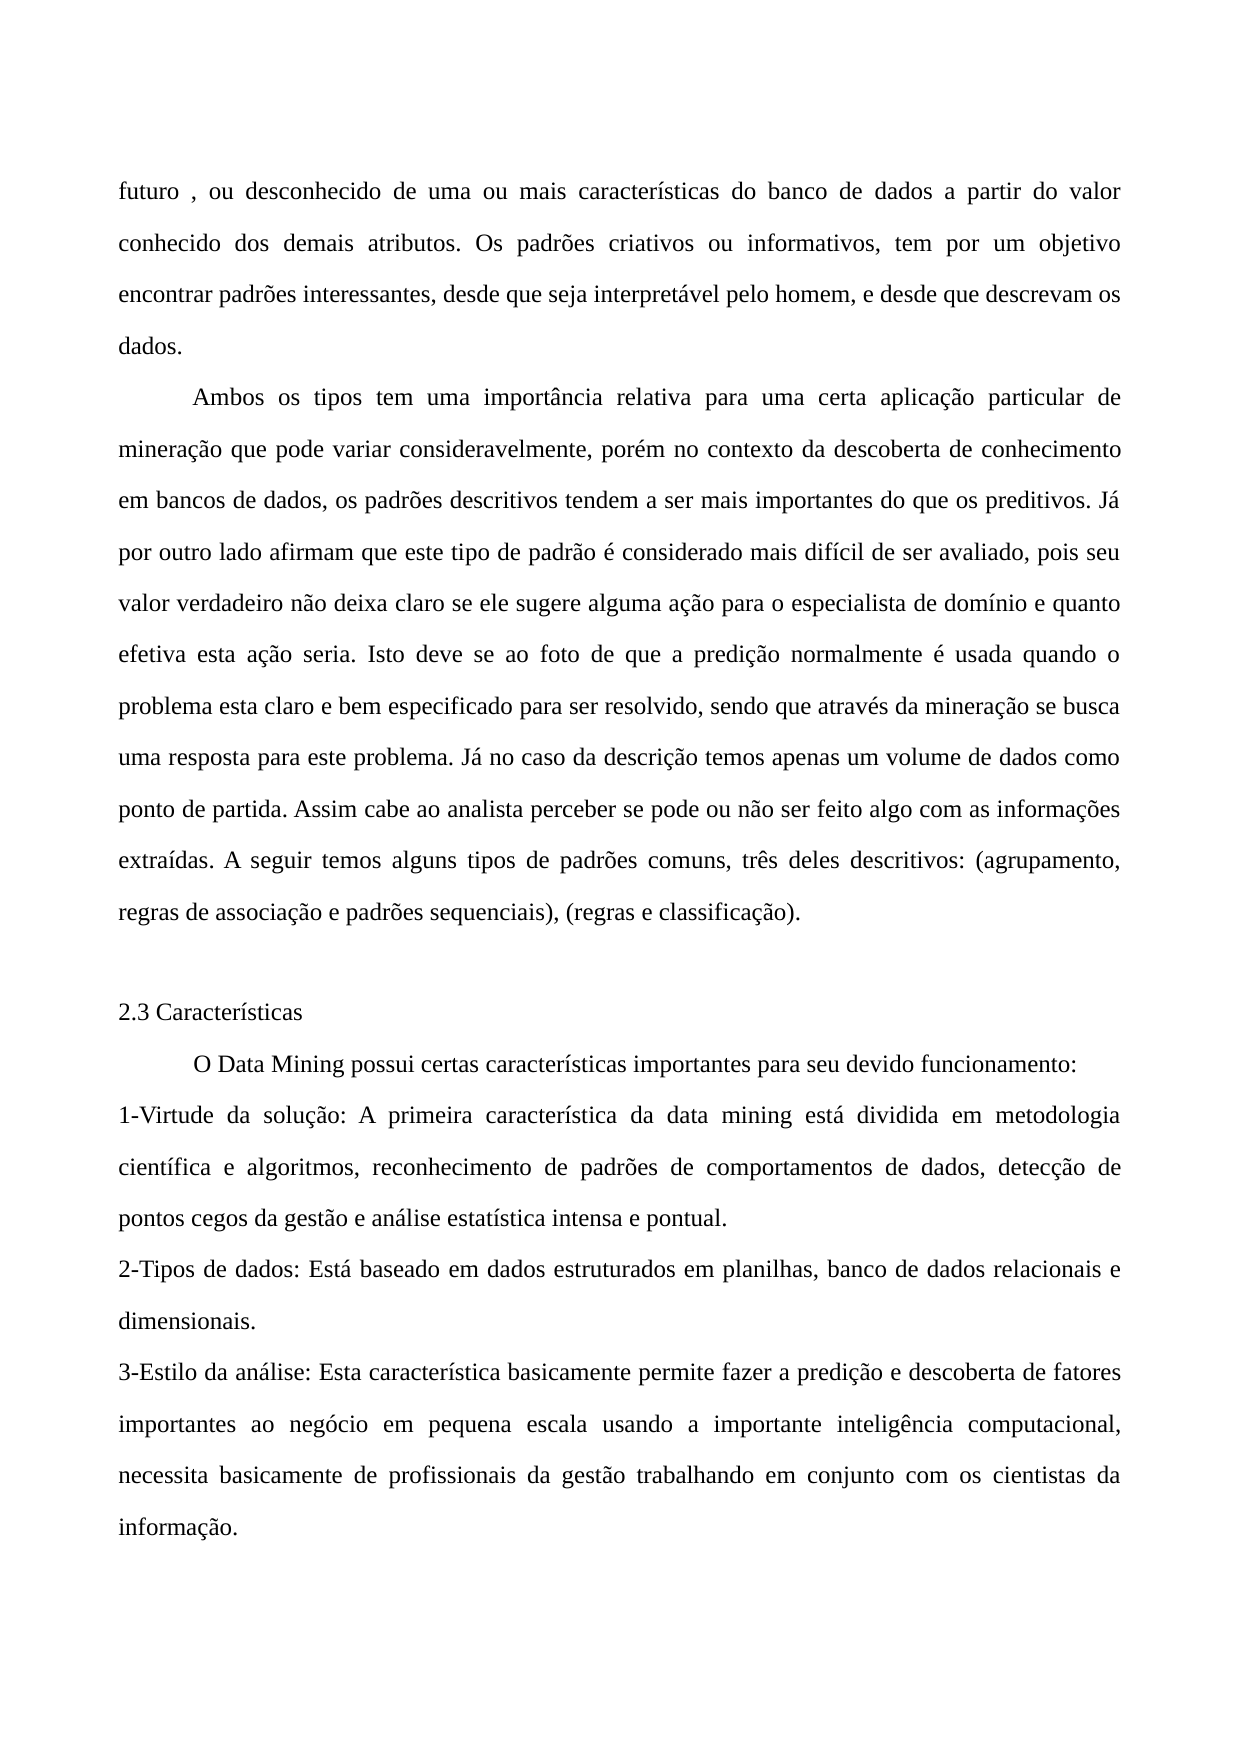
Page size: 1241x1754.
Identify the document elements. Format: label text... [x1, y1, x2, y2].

text 1-Virtude da solução: A primeira característica da data mining está dividida em metodologia científica e algoritmos, reconhecimento de padrões de comportamentos de dados, detecção de pontos cegos da gestão e análise estatística intensa e pontual. [118, 1100, 1122, 1232]
text O Data Mining possui certas características importantes para seu devido funcionamento: [118, 1049, 1122, 1077]
text futuro , ou desconhecido de uma ou mais características do banco de dados a partir do valor conhecido dos demais atributos. Os padrões criativos ou informativos, tem por um objetivo encontrar padrões interessantes, desde que seja interpretável pelo homem, e desde que descrevam os dados. [118, 176, 1122, 359]
text Ambos os tipos tem uma importância relativa para uma certa aplicação particular de mineração que pode variar consideravelmente, porém no contexto da descoberta de conhecimento em bancos de dados, os padrões descritivos tendem a ser mais importantes do que os preditivos. Já por outro lado afirmam que este tipo de padrão é considerado mais difícil de ser avaliado, pois seu valor verdadeiro não deixa claro se ele sugere alguma ação para o especialista de domínio e quanto efetiva esta ação seria. Isto deve se ao foto de que a predição normalmente é usada quando o problema esta claro e bem especificado para ser resolvido, sendo que através da mineração se busca uma resposta para este problema. Já no caso da descrição temos apenas um volume de dados como ponto de partida. Assim cabe ao analista perceber se pode ou não ser feito algo com as informações extraídas. A seguir temos alguns tipos de padrões comuns, três deles descritivos: (agrupamento, regras de associação e padrões sequenciais), (regras e classificação). [118, 382, 1122, 926]
text 3-Estilo da análise: Esta característica basicamente permite fazer a predição e descoberta de fatores importantes ao negócio em pequena escala usando a importante inteligência computacional, necessita basicamente de profissionais da gestão trabalhando em conjunto com os cientistas da informação. [118, 1357, 1122, 1541]
text 2.3 Características [118, 997, 1122, 1026]
text 2-Tipos de dados: Está baseado em dados estruturados em planilhas, banco de dados relacionais e dimensionais. [118, 1254, 1122, 1335]
